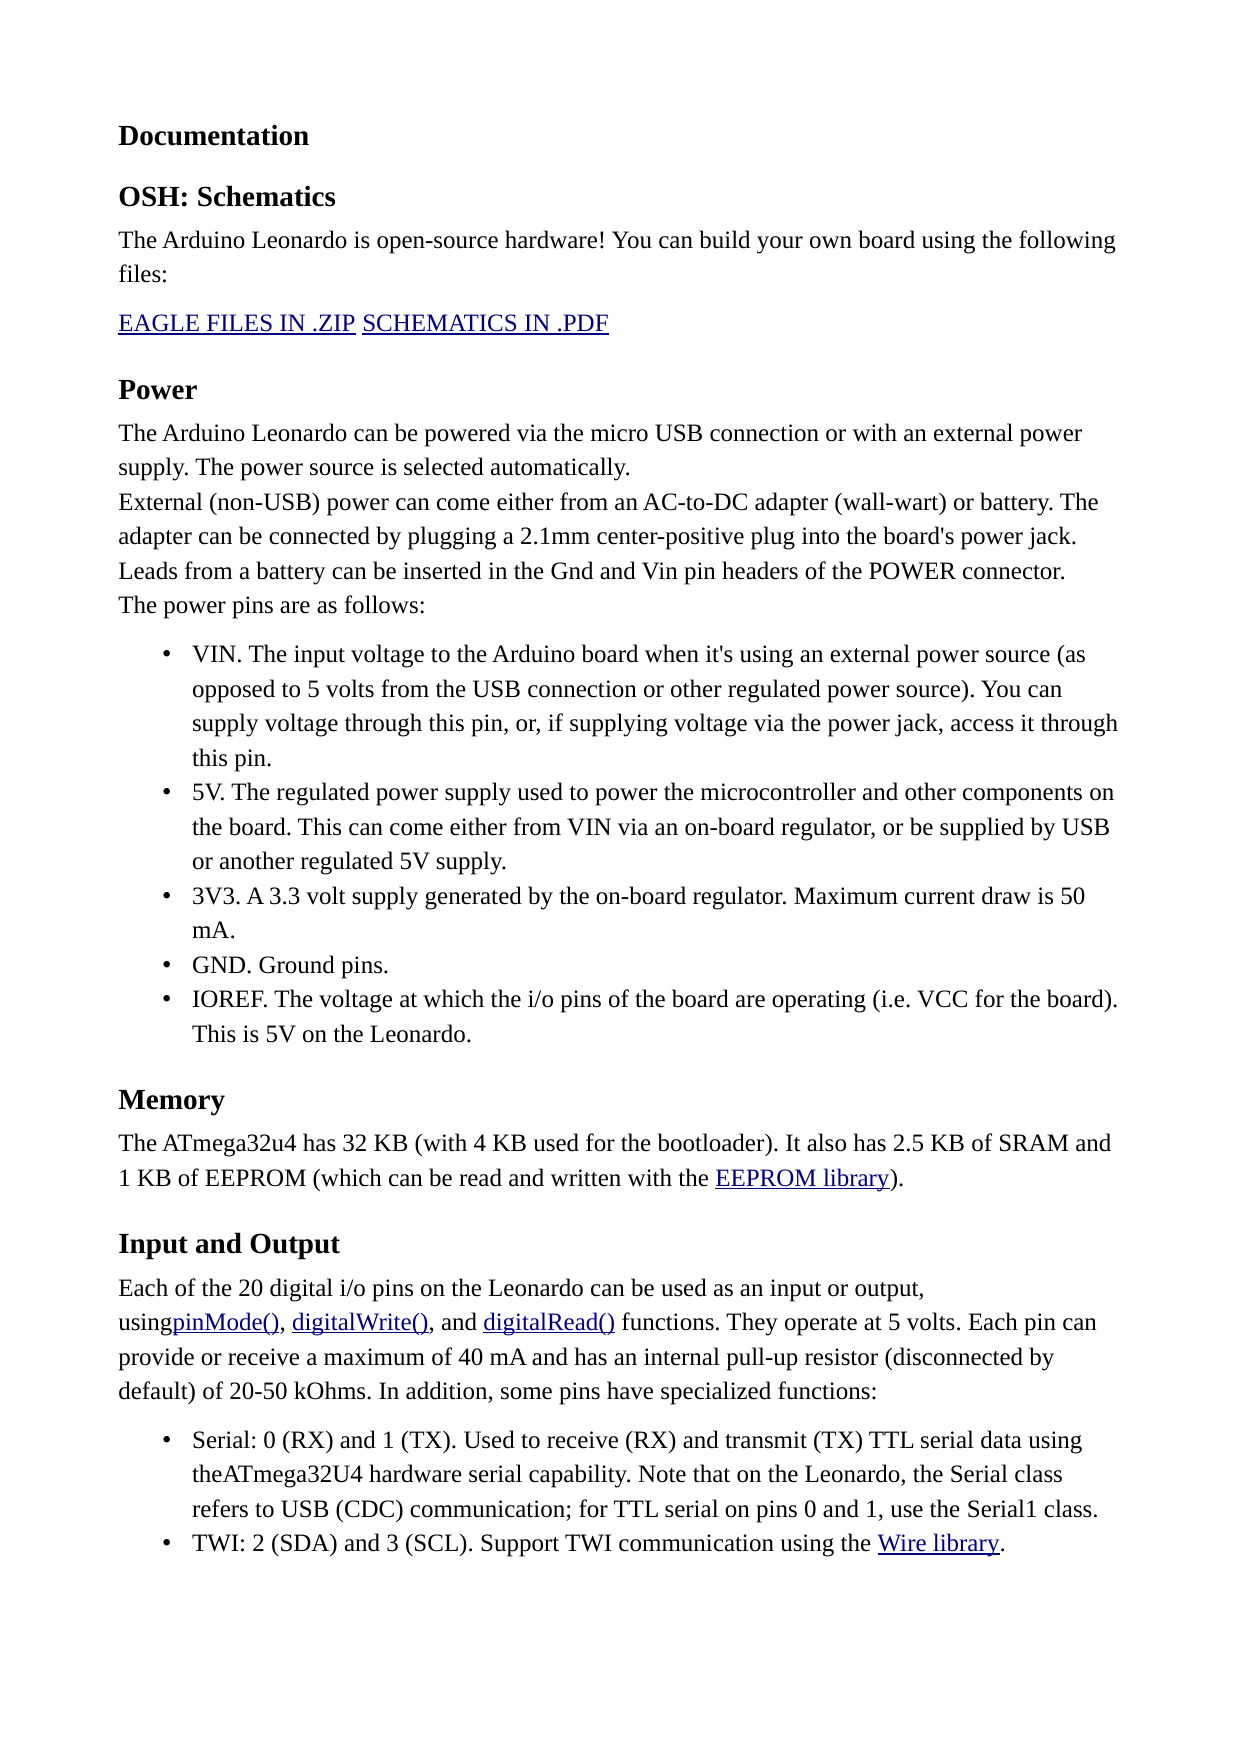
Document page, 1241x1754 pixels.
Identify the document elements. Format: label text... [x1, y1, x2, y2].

list 5V. The regulated power supply used to power the microcontroller and other components on the board. This can come either from VIN via an on-board regulator, or be supplied by USB or another regulated 5V supply. [162, 777, 1122, 875]
list IOREF. The voltage at which the i/o pins of the board are operating (i.e. VCC for the board). This is 5V on the Leonardo. [162, 984, 1122, 1047]
text The ATmega32u4 has 32 KB (with 4 KB used for the bootloader). It also has 2.5 KB of SRAM and 1 KB of EEPROM (which can be read and written with the EEPROM library). [118, 1128, 1122, 1192]
text Each of the 20 digital i/o pins on the Leonardo can be used as an input or output, usingpinMode(), digitalWrite(), and digitalRead() functions. They operate at 5 volts. Each pin can provide or receive a maximum of 40 mA and has an internal pull-up resistor (disconnected by default) of 20-50 kOhms. In addition, some pins have specialized functions: [118, 1273, 1122, 1405]
subtitle Memory [118, 1082, 1122, 1116]
subtitle Documentation [118, 118, 1122, 152]
subtitle Input and Output [118, 1227, 1122, 1260]
list 3V3. A 3.3 volt supply generated by the on-board regulator. Maximum current draw is 50 mA. [162, 881, 1122, 944]
list TWI: 2 (SDA) and 3 (SCL). Support TWI communication using the Wire library. [162, 1528, 1122, 1557]
subtitle OSH: Schematics [118, 179, 1122, 212]
subtitle Power [118, 372, 1122, 406]
list GND. Ground pins. [162, 950, 1122, 978]
list VIN. The input voltage to the Arduino board when it's using an external power source (as opposed to 5 volts from the USB connection or other regulated power source). You can supply voltage through this pin, or, if supplying voltage via the power jack, access it through this pin. [162, 639, 1122, 772]
text The Arduino Leonardo can be powered via the micro USB connection or with an external power supply. The power source is selected automatically. External (non-USB) power can come either from an AC-to-DC adapter (wall-wart) or battery. The adapter can be connected by plugging a 2.1mm center-positive plug into the board's power jack. Leads from a battery can be inserted in the Gnd and Vin pin headers of the POWER connector. The power pins are as follows: [118, 418, 1122, 619]
list Serial: 0 (RX) and 1 (TX). Used to receive (RX) and transmit (TX) TTL serial data using theATmega32U4 hardware serial capability. Note that on the Leonardo, the Serial class refers to USB (CDC) communication; for TTL serial on pins 0 and 1, use the Serial1 class. [162, 1425, 1122, 1523]
text The Arduino Leonardo is open-source hardware! You can build your own board using the following files: [118, 225, 1122, 288]
text EAGLE FILES IN .ZIP SCHEMATICS IN .PDF [118, 308, 1122, 337]
